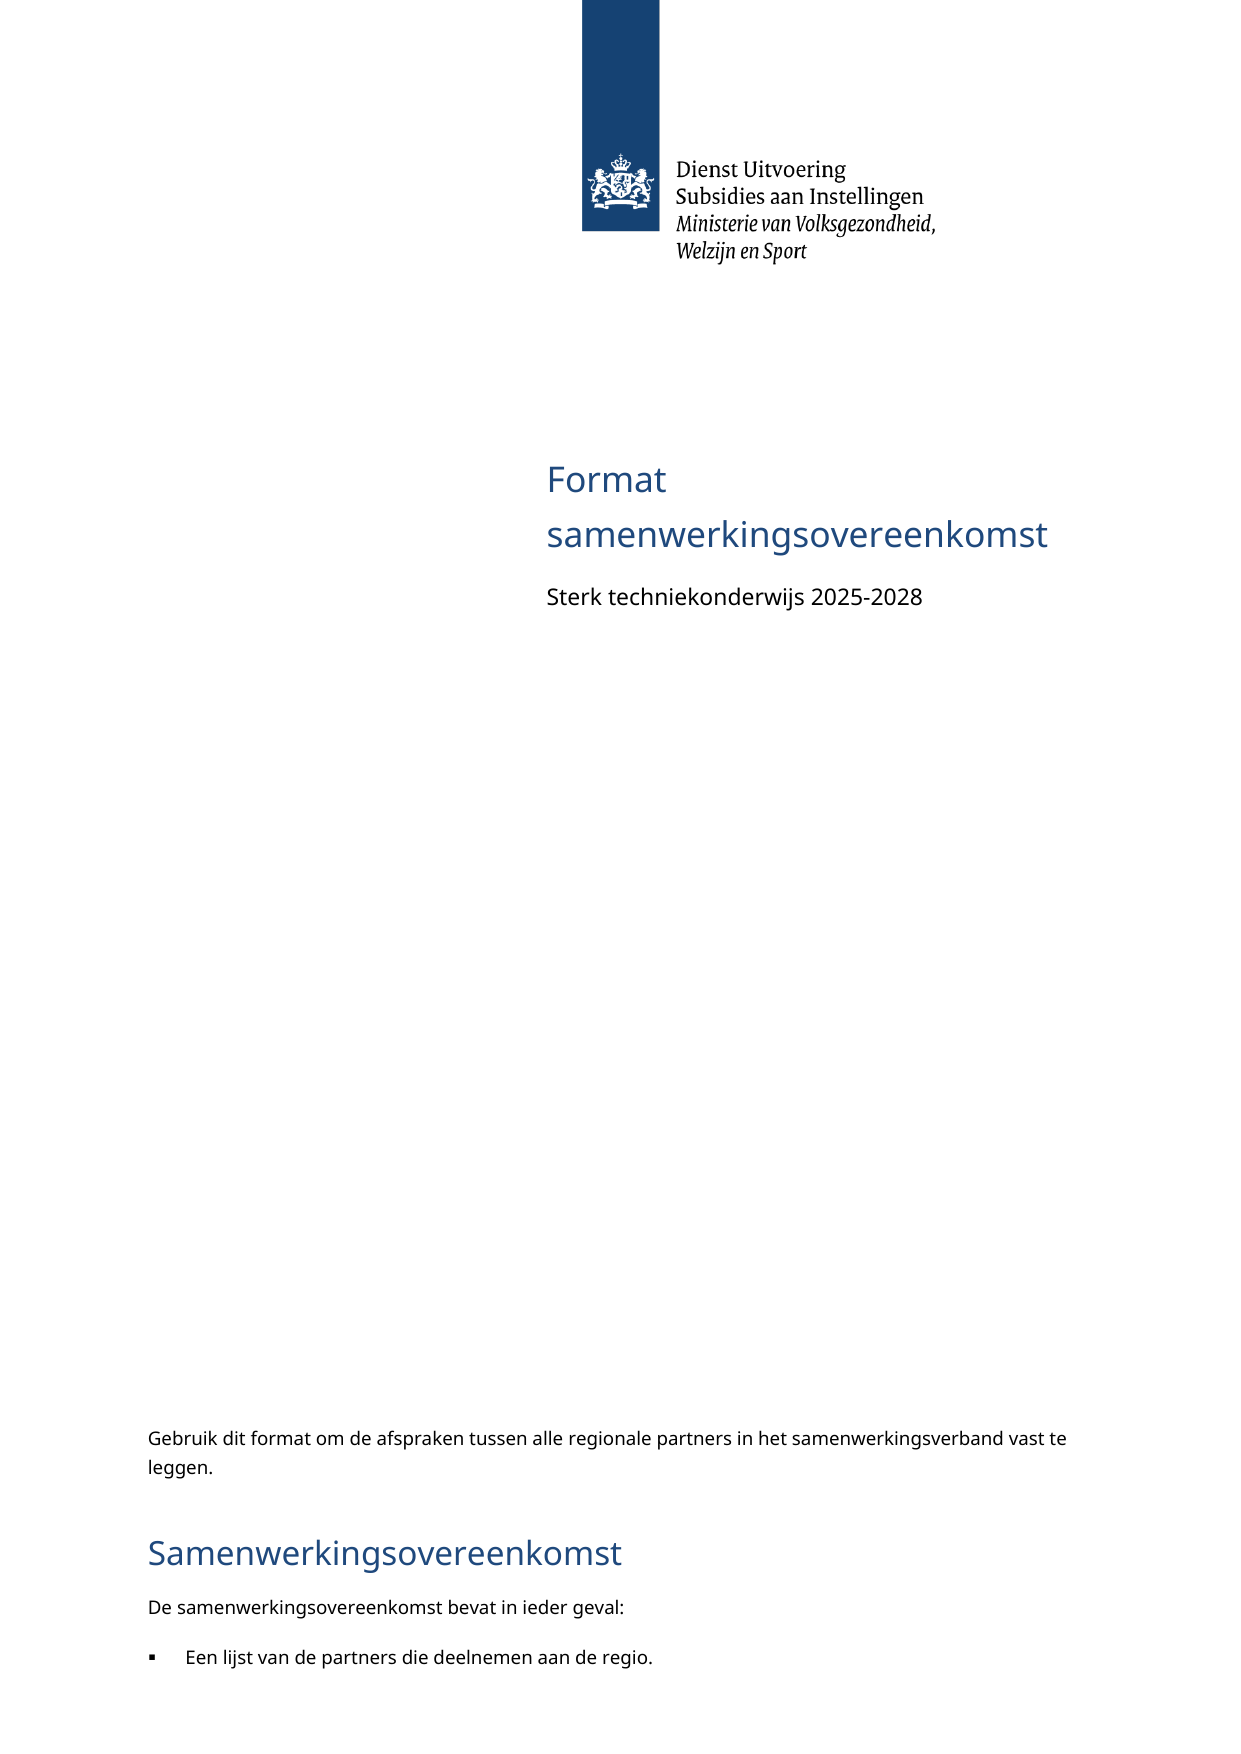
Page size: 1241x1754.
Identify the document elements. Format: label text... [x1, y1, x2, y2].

text Sterk techniekonderwijs 2025-2028 [148, 565, 1092, 616]
text De samenwerkingsovereenkomst bevat in ieder geval: [148, 1594, 1092, 1619]
subtitle Samenwerkingsovereenkomst [148, 1529, 1092, 1575]
text Gebruik dit format om de afspraken tussen alle regionale partners in het samenwerkingsverband vast te leggen. [148, 1425, 1092, 1480]
text Format samenwerkingsovereenkomst [546, 454, 1092, 558]
list Een lijst van de partners die deelnemen aan de regio. [148, 1644, 1092, 1669]
